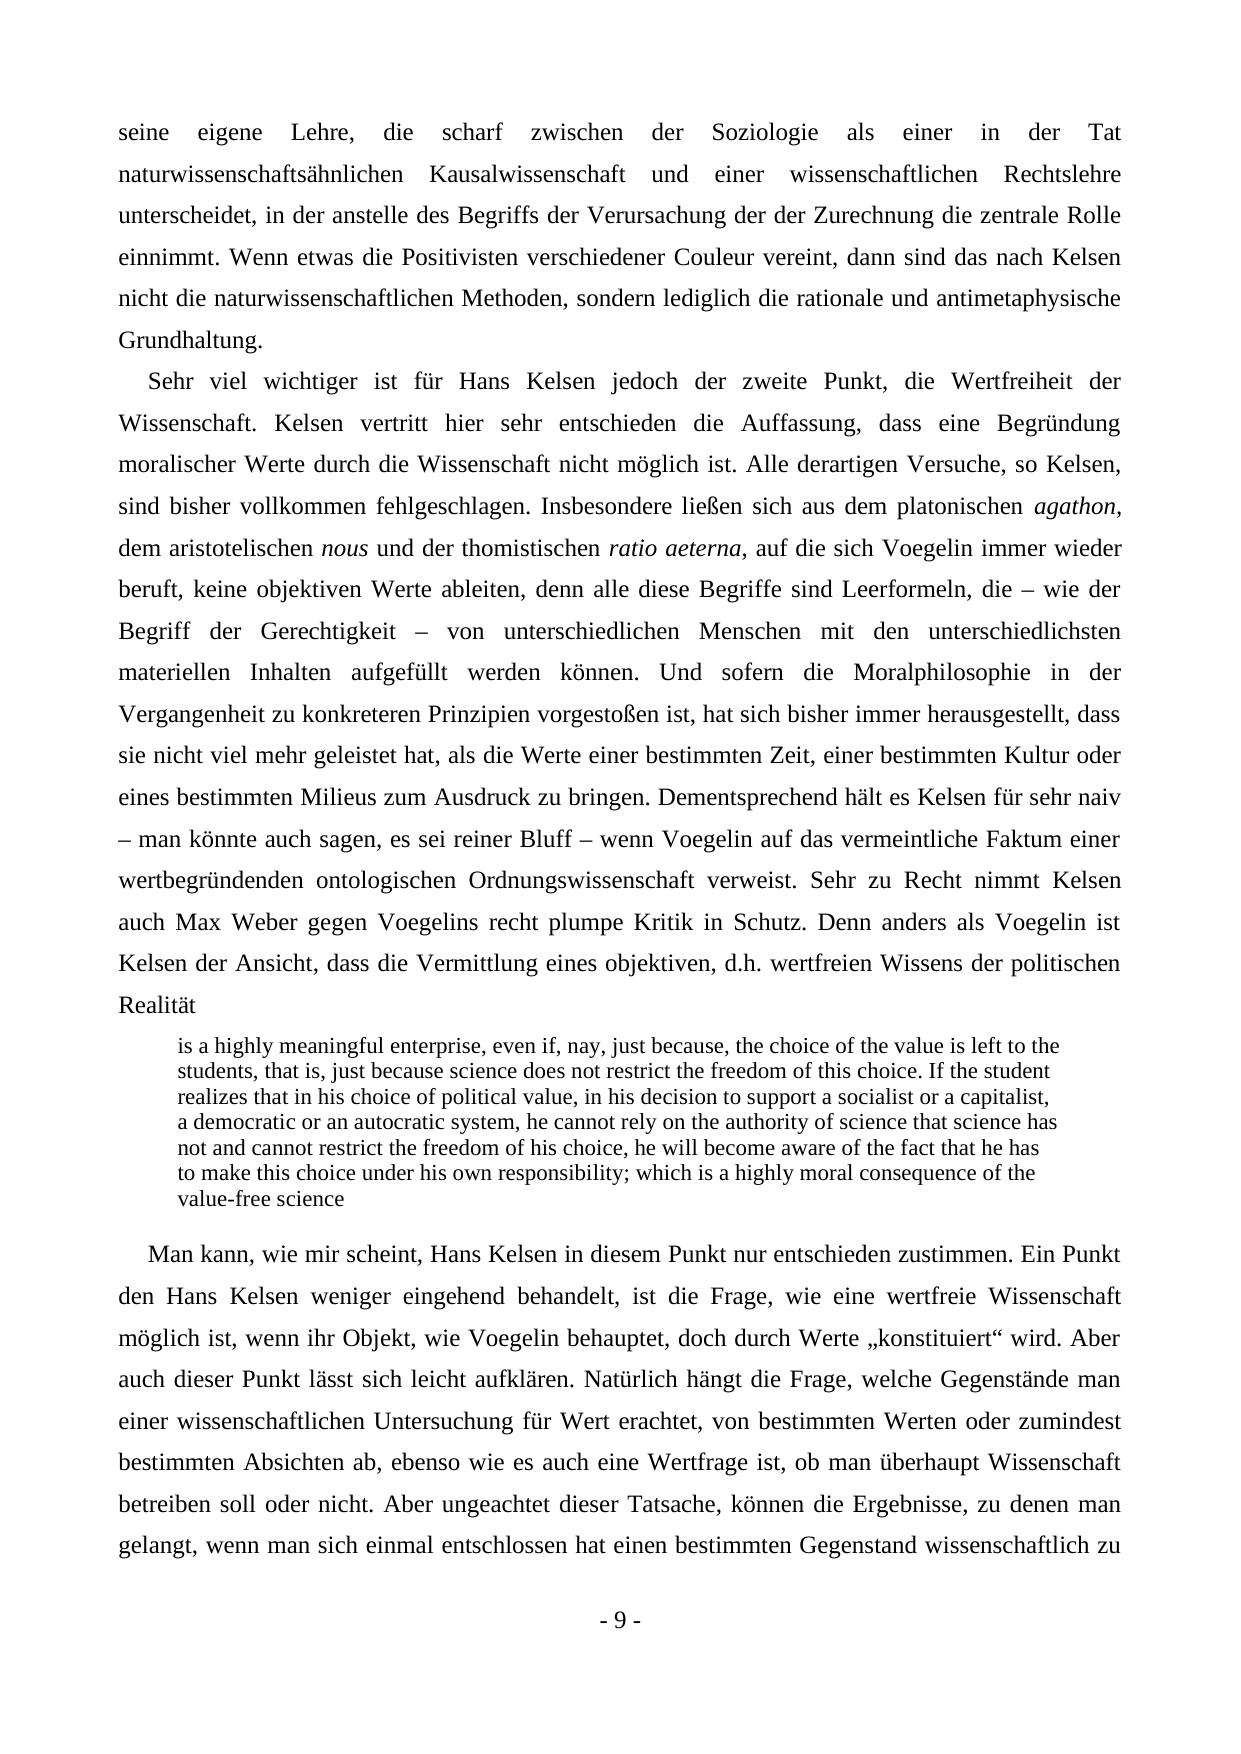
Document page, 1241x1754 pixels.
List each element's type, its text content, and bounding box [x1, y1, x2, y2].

text is a highly meaningful enterprise, even if, nay, just because, the choice of the value is left to the students, that is, just because science does not restrict the freedom of this choice. If the student realizes that in his choice of political value, in his decision to support a socialist or a capitalist, a democratic or an autocratic system, he cannot rely on the authority of science that science has not and cannot restrict the freedom of his choice, he will become aware of the fact that he has to make this choice under his own responsibility; which is a highly moral consequence of the value-free science [177, 1032, 1063, 1211]
text Sehr viel wichtiger ist für Hans Kelsen jedoch der zweite Punkt, die Wertfreiheit der Wissenschaft. Kelsen vertritt hier sehr entschieden die Auffassung, dass eine Begründung moralischer Werte durch die Wissenschaft nicht möglich ist. Alle derartigen Versuche, so Kelsen, sind bisher vollkommen fehlgeschlagen. Insbesondere ließen sich aus dem platonischen agathon, dem aristotelischen nous und der thomistischen ratio aeterna, auf die sich Voegelin immer wieder beruft, keine objektiven Werte ableiten, denn alle diese Begriffe sind Leerformeln, die – wie der Begriff der Gerechtigkeit – von unterschiedlichen Menschen mit den unterschiedlichsten materiellen Inhalten aufgefüllt werden können. Und sofern die Moralphilosophie in der Vergangenheit zu konkreteren Prinzipien vorgestoßen ist, hat sich bisher immer herausgestellt, dass sie nicht viel mehr geleistet hat, als die Werte einer bestimmten Zeit, einer bestimmten Kultur oder eines bestimmten Milieus zum Ausdruck zu bringen. Dementsprechend hält es Kelsen für sehr naiv – man könnte auch sagen, es sei reiner Bluff – wenn Voegelin auf das vermeintliche Faktum einer wertbegründenden ontologischen Ordnungswissenschaft verweist. Sehr zu Recht nimmt Kelsen auch Max Weber gegen Voegelins recht plumpe Kritik in Schutz. Denn anders als Voegelin ist Kelsen der Ansicht, dass die Vermittlung eines objektiven, d.h. wertfreien Wissens der politischen Realität [118, 367, 1122, 1019]
text seine eigene Lehre, die scharf zwischen der Soziologie als einer in der Tat naturwissenschaftsähnlichen Kausalwissenschaft und einer wissenschaftlichen Rechtslehre unterscheidet, in der anstelle des Begriffs der Verursachung der der Zurechnung die zentrale Rolle einnimmt. Wenn etwas die Positivisten verschiedener Couleur vereint, dann sind das nach Kelsen nicht die naturwissenschaftlichen Methoden, sondern lediglich die rationale und antimetaphysische Grundhaltung. [118, 118, 1122, 354]
text Man kann, wie mir scheint, Hans Kelsen in diesem Punkt nur entschieden zustimmen. Ein Punkt den Hans Kelsen weniger eingehend behandelt, ist die Frage, wie eine wertfreie Wissenschaft möglich ist, wenn ihr Objekt, wie Voegelin behauptet, doch durch Werte „konstituiert“ wird. Aber auch dieser Punkt lässt sich leicht aufklären. Natürlich hängt die Frage, welche Gegenstände man einer wissenschaftlichen Untersuchung für Wert erachtet, von bestimmten Werten oder zumindest bestimmten Absichten ab, ebenso wie es auch eine Wertfrage ist, ob man überhaupt Wissenschaft betreiben soll oder nicht. Aber ungeachtet dieser Tatsache, können die Ergebnisse, zu denen man gelangt, wenn man sich einmal entschlossen hat einen bestimmten Gegenstand wissenschaftlich zu [118, 1241, 1122, 1559]
